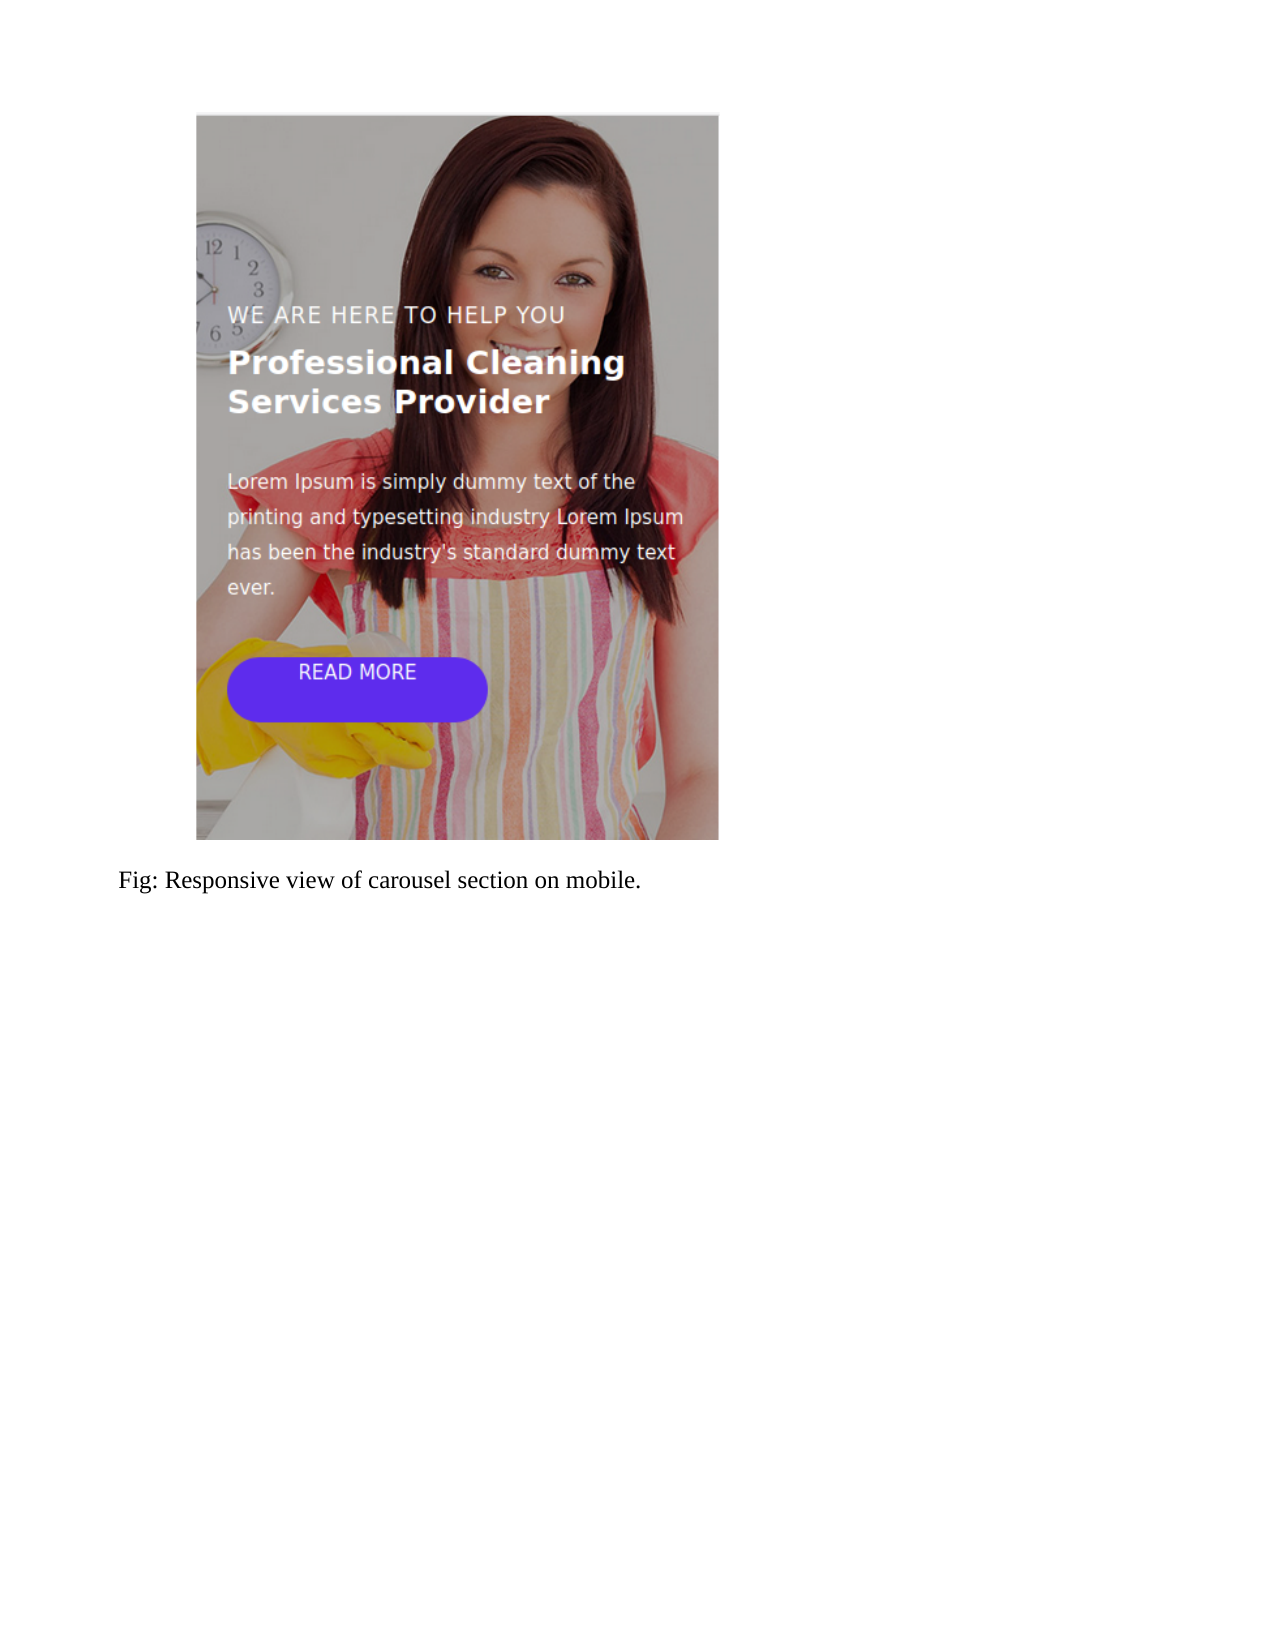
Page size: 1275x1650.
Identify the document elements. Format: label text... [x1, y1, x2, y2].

picture [196, 112, 720, 840]
text Fig: Responsive view of carousel section on mobile. [118, 866, 1157, 894]
